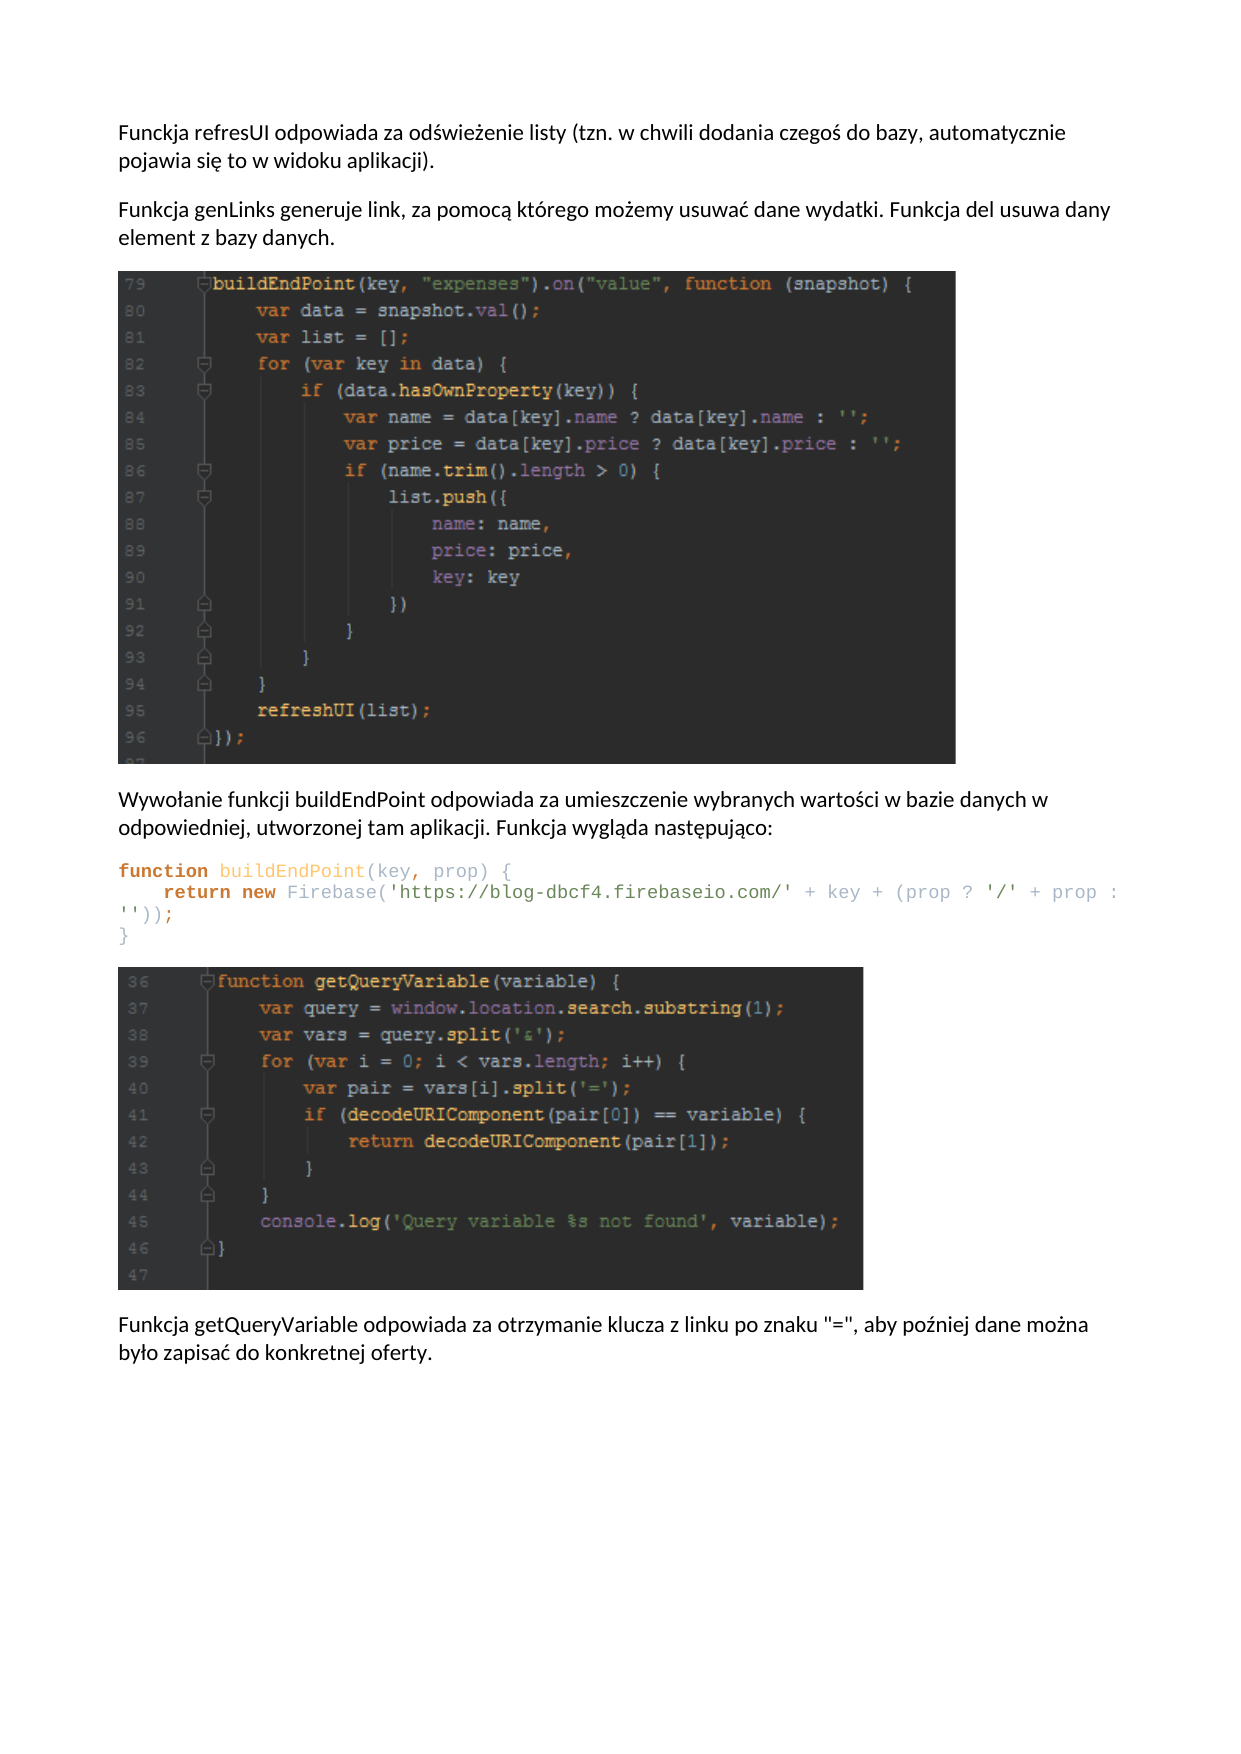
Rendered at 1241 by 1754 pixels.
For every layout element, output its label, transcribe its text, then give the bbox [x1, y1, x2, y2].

text Wywołanie funkcji buildEndPoint odpowiada za umieszczenie wybranych wartości w bazie danych w odpowiedniej, utworzonej tam aplikacji. Funkcja wygląda następująco: [118, 785, 1122, 841]
text Funckja refresUI odpowiada za odświeżenie listy (tzn. w chwili dodania czegoś do bazy, automatycznie pojawia się to w widoku aplikacji). [118, 118, 1122, 174]
text Funkcja getQueryVariable odpowiada za otrzymanie klucza z linku po znaku "=", aby poźniej dane można było zapisać do konkretnej oferty. [118, 1310, 1122, 1366]
text function buildEndPoint(key, prop) { return new Firebase('https://blog-dbcf4.firebaseio.com/' + key + (prop ? '/' + prop : '')); } [118, 862, 1122, 947]
text Funkcja genLinks generuje link, za pomocą którego możemy usuwać dane wydatki. Funkcja del usuwa dany element z bazy danych. [118, 195, 1122, 251]
